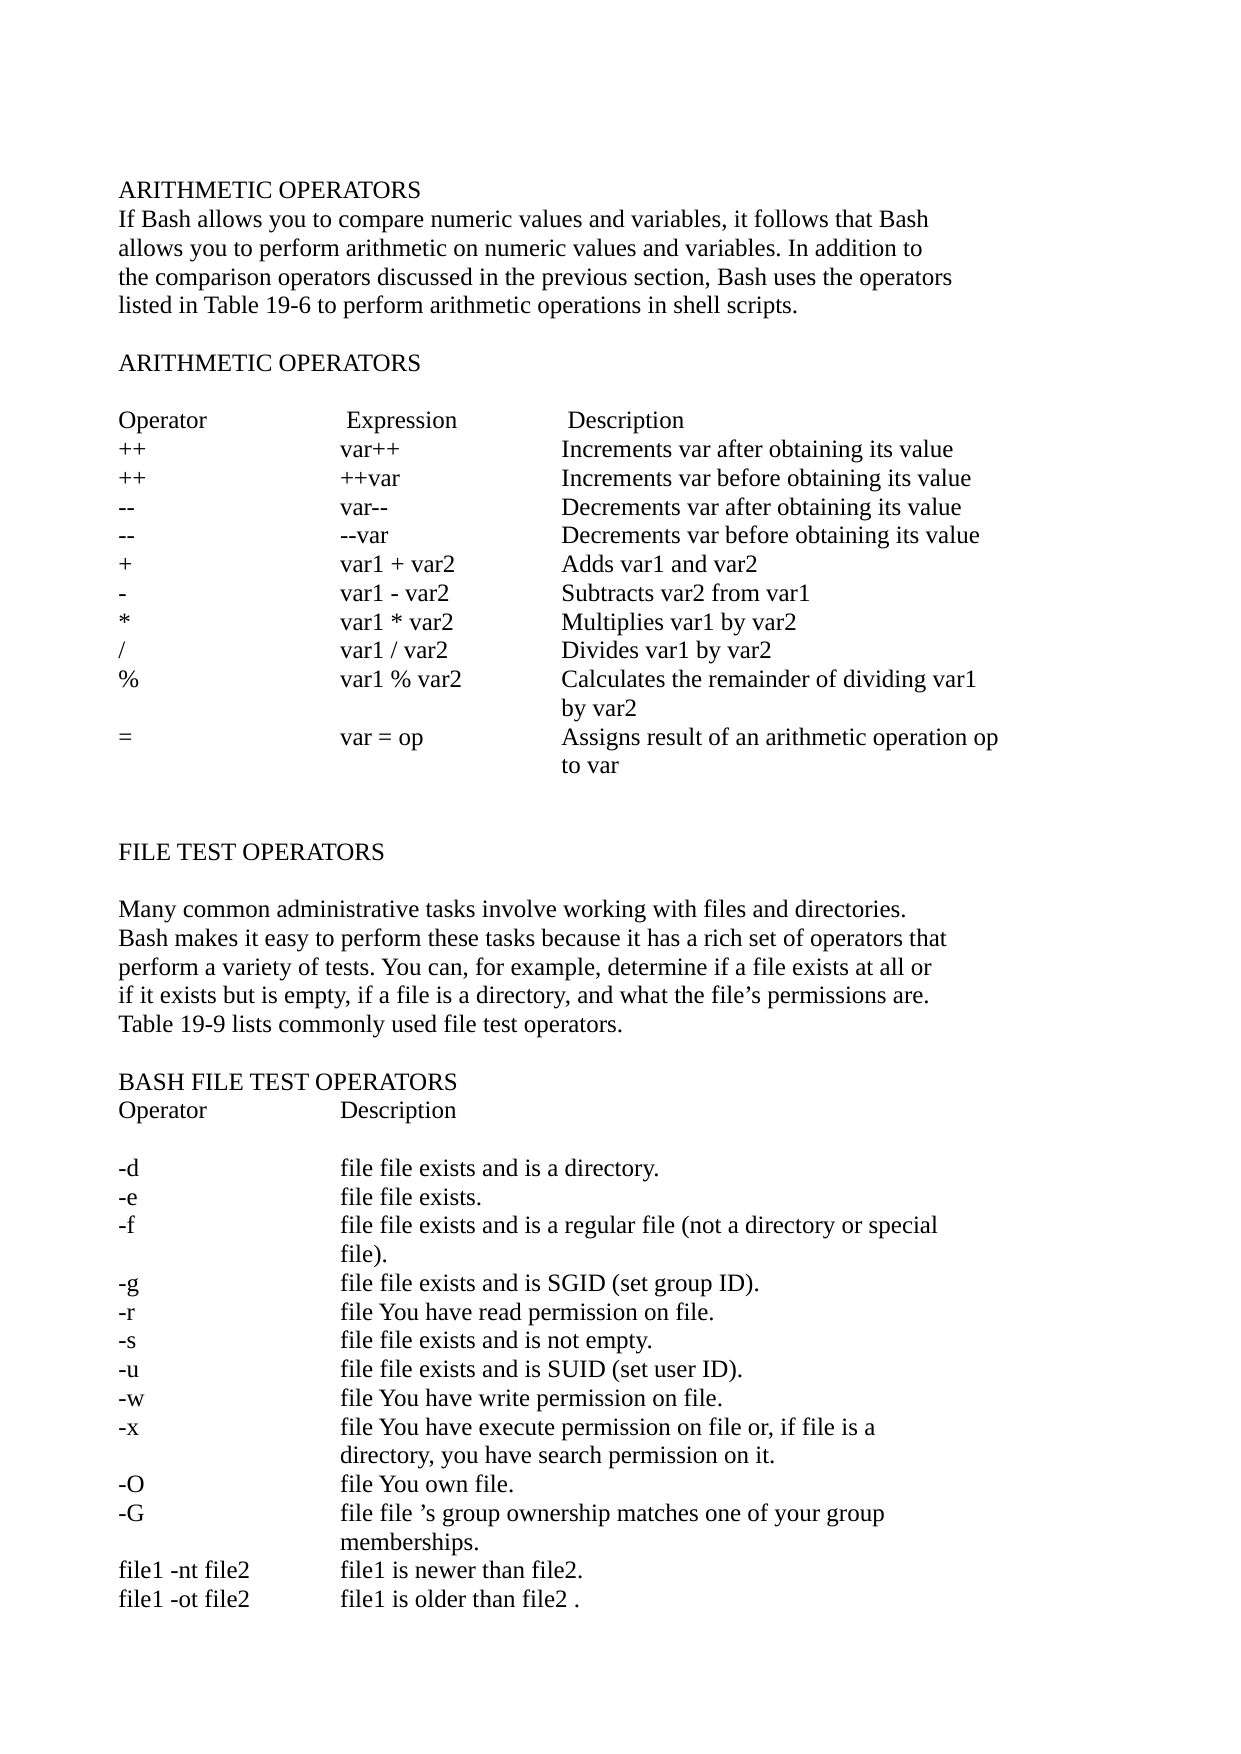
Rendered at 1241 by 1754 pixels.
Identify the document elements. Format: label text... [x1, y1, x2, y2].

text FILE TEST OPERATORS [118, 837, 1122, 866]
text + var1 + var2 Adds var1 and var2 [118, 549, 1122, 578]
text by var2 [118, 693, 1122, 722]
text Bash makes it easy to perform these tasks because it has a rich set of operators that [118, 923, 1122, 952]
text -- --var Decrements var before obtaining its value [118, 521, 1122, 549]
text the comparison operators discussed in the previous section, Bash uses the operators [118, 262, 1122, 291]
text If Bash allows you to compare numeric values and variables, it follows that Bash [118, 204, 1122, 233]
text -d file file exists and is a directory. [118, 1153, 1122, 1182]
text BASH FILE TEST OPERATORS [118, 1067, 1122, 1096]
text file1 -nt file2 file1 is newer than file2. [118, 1556, 1122, 1584]
text -s file file exists and is not empty. [118, 1326, 1122, 1354]
text ARITHMETIC OPERATORS [118, 176, 1122, 204]
text Operator Expression Description [118, 406, 1122, 434]
text file). [118, 1239, 1122, 1268]
text = var = op Assigns result of an arithmetic operation op [118, 722, 1122, 751]
text Operator Description [118, 1096, 1122, 1124]
text ++ var++ Increments var after obtaining its value [118, 434, 1122, 463]
text - var1 - var2 Subtracts var2 from var1 [118, 578, 1122, 607]
text -u file file exists and is SUID (set user ID). [118, 1354, 1122, 1383]
text if it exists but is empty, if a file is a directory, and what the file’s permissions are. [118, 981, 1122, 1009]
text * var1 * var2 Multiplies var1 by var2 [118, 607, 1122, 636]
text -O file You own file. [118, 1469, 1122, 1498]
text -e file file exists. [118, 1182, 1122, 1211]
text ARITHMETIC OPERATORS [118, 348, 1122, 377]
text -w file You have write permission on file. [118, 1383, 1122, 1412]
text -r file You have read permission on file. [118, 1297, 1122, 1326]
text -- var-- Decrements var after obtaining its value [118, 492, 1122, 521]
text -G file file ’s group ownership matches one of your group [118, 1498, 1122, 1527]
text Table 19-9 lists commonly used file test operators. [118, 1009, 1122, 1038]
text allows you to perform arithmetic on numeric values and variables. In addition to [118, 233, 1122, 262]
text Many common administrative tasks involve working with files and directories. [118, 894, 1122, 923]
text -f file file exists and is a regular file (not a directory or special [118, 1211, 1122, 1239]
text directory, you have search permission on it. [118, 1441, 1122, 1469]
text -x file You have execute permission on file or, if file is a [118, 1412, 1122, 1441]
text -g file file exists and is SGID (set group ID). [118, 1268, 1122, 1297]
text perform a variety of tests. You can, for example, determine if a file exists at all or [118, 952, 1122, 981]
text file1 -ot file2 file1 is older than file2 . [118, 1584, 1122, 1613]
text listed in Table 19-6 to perform arithmetic operations in shell scripts. [118, 291, 1122, 319]
text memberships. [118, 1527, 1122, 1556]
text to var [118, 751, 1122, 779]
text % var1 % var2 Calculates the remainder of dividing var1 [118, 664, 1122, 693]
text ++ ++var Increments var before obtaining its value [118, 463, 1122, 492]
text / var1 / var2 Divides var1 by var2 [118, 636, 1122, 664]
